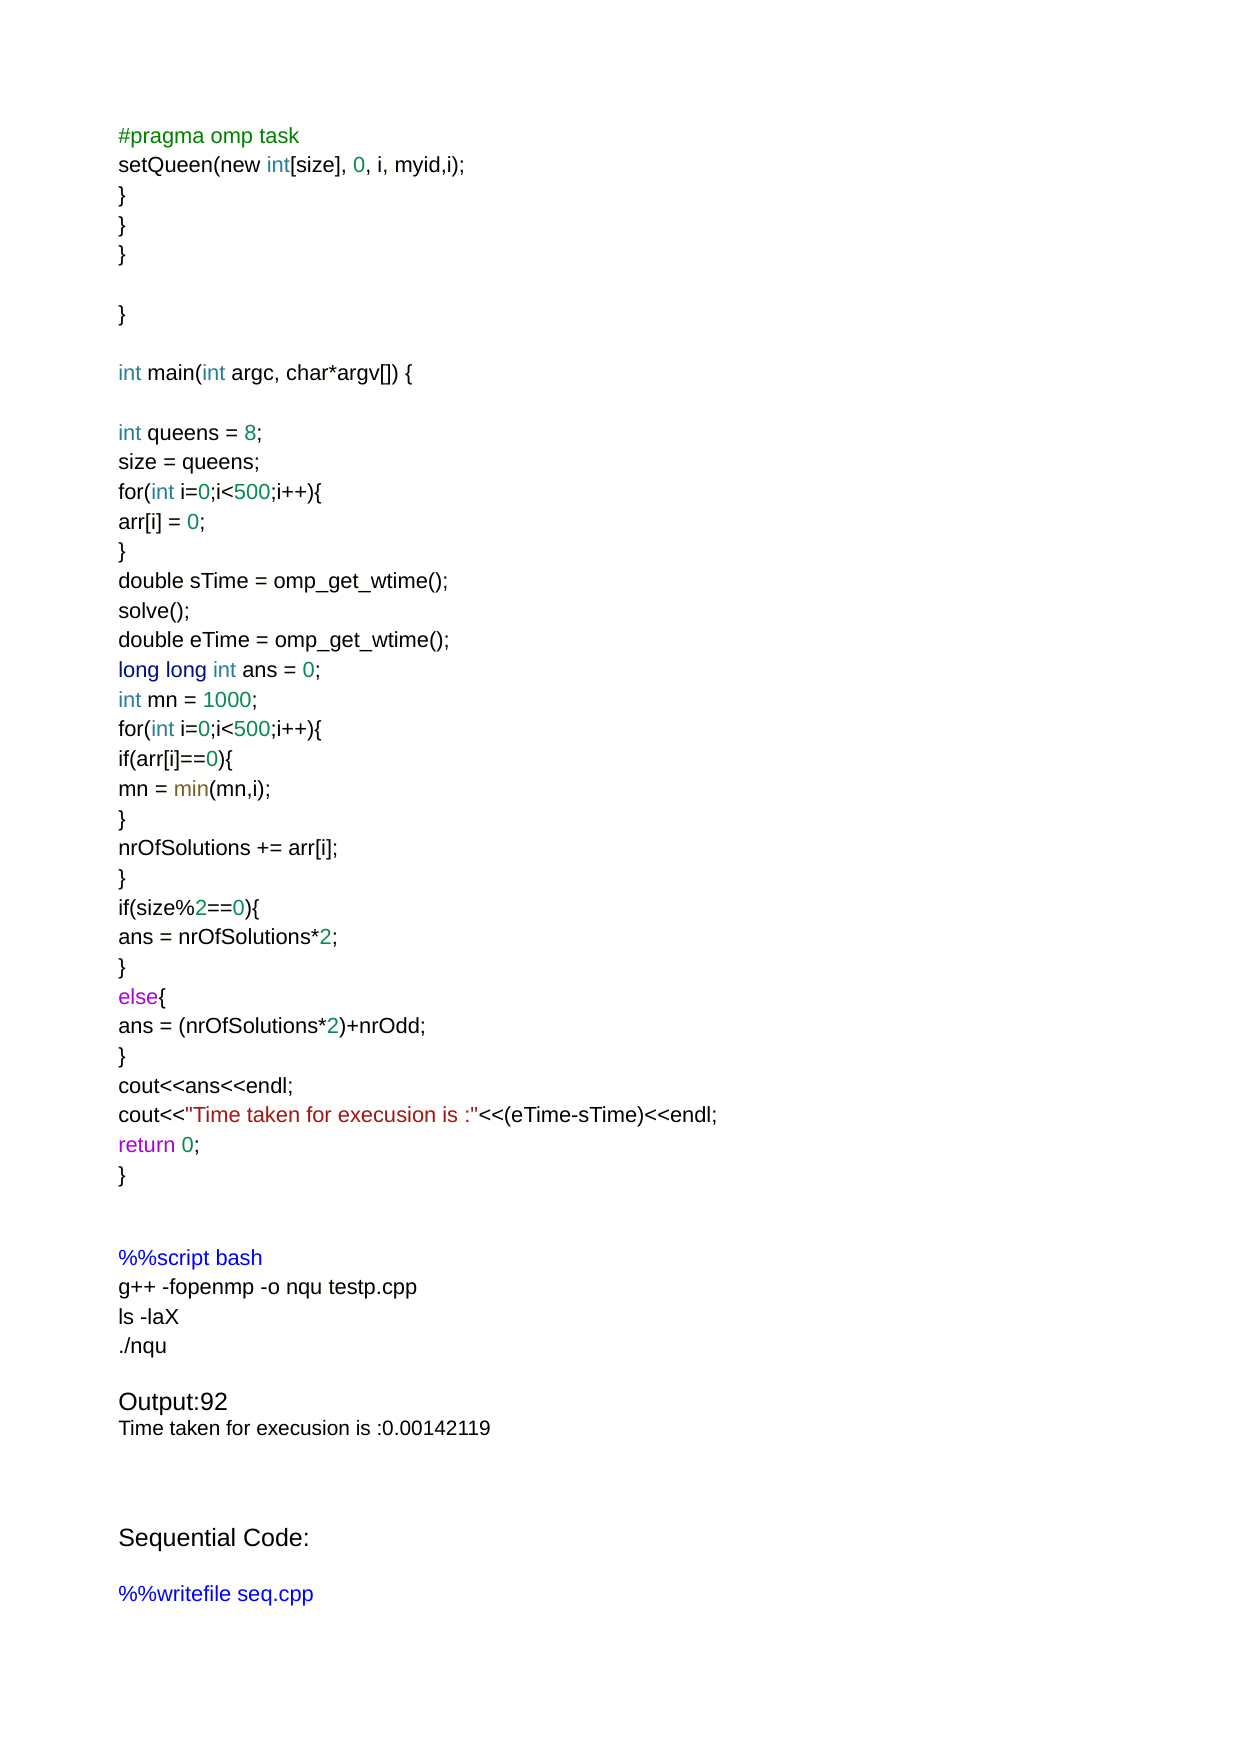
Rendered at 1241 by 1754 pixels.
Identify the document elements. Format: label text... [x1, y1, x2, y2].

text } [118, 860, 1122, 890]
text ans = (nrOfSolutions*2)+nrOdd; [118, 1009, 1122, 1038]
text #pragma omp task [118, 118, 1122, 148]
text cout<<"Time taken for execusion is :"<<(eTime-sTime)<<endl; [118, 1098, 1122, 1127]
text } [118, 237, 1122, 267]
text nrOfSolutions += arr[i]; [118, 831, 1122, 860]
text } [118, 1038, 1122, 1068]
text long long int ans = 0; [118, 652, 1122, 682]
text for(int i=0;i<500;i++){ [118, 712, 1122, 742]
text } [118, 296, 1122, 326]
text arr[i] = 0; [118, 504, 1122, 534]
text return 0; [118, 1127, 1122, 1157]
text cout<<ans<<endl; [118, 1068, 1122, 1098]
text g++ -fopenmp -o nqu testp.cpp [118, 1269, 1122, 1299]
text int mn = 1000; [118, 682, 1122, 712]
text Sequential Code: [118, 1523, 1122, 1552]
text if(size%2==0){ [118, 890, 1122, 920]
text ans = nrOfSolutions*2; [118, 920, 1122, 949]
text %%writefile seq.cpp [118, 1581, 1122, 1606]
text setQueen(new int[size], 0, i, myid,i); [118, 148, 1122, 177]
text Time taken for execusion is :0.00142119 [118, 1416, 1122, 1440]
text } [118, 177, 1122, 207]
text } [118, 534, 1122, 563]
text %%script bash [118, 1244, 1122, 1269]
text Output:92 [118, 1387, 1122, 1416]
text int main(int argc, char*argv[]) { [118, 356, 1122, 385]
text mn = min(mn,i); [118, 771, 1122, 801]
text } [118, 207, 1122, 237]
text int queens = 8; [118, 415, 1122, 445]
text ls -laX [118, 1299, 1122, 1329]
text double sTime = omp_get_wtime(); [118, 563, 1122, 593]
text for(int i=0;i<500;i++){ [118, 474, 1122, 504]
text size = queens; [118, 445, 1122, 474]
text ./nqu [118, 1329, 1122, 1359]
text double eTime = omp_get_wtime(); [118, 623, 1122, 652]
text solve(); [118, 593, 1122, 623]
text if(arr[i]==0){ [118, 742, 1122, 771]
text } [118, 949, 1122, 979]
text } [118, 1157, 1122, 1187]
text } [118, 801, 1122, 831]
text else{ [118, 979, 1122, 1009]
